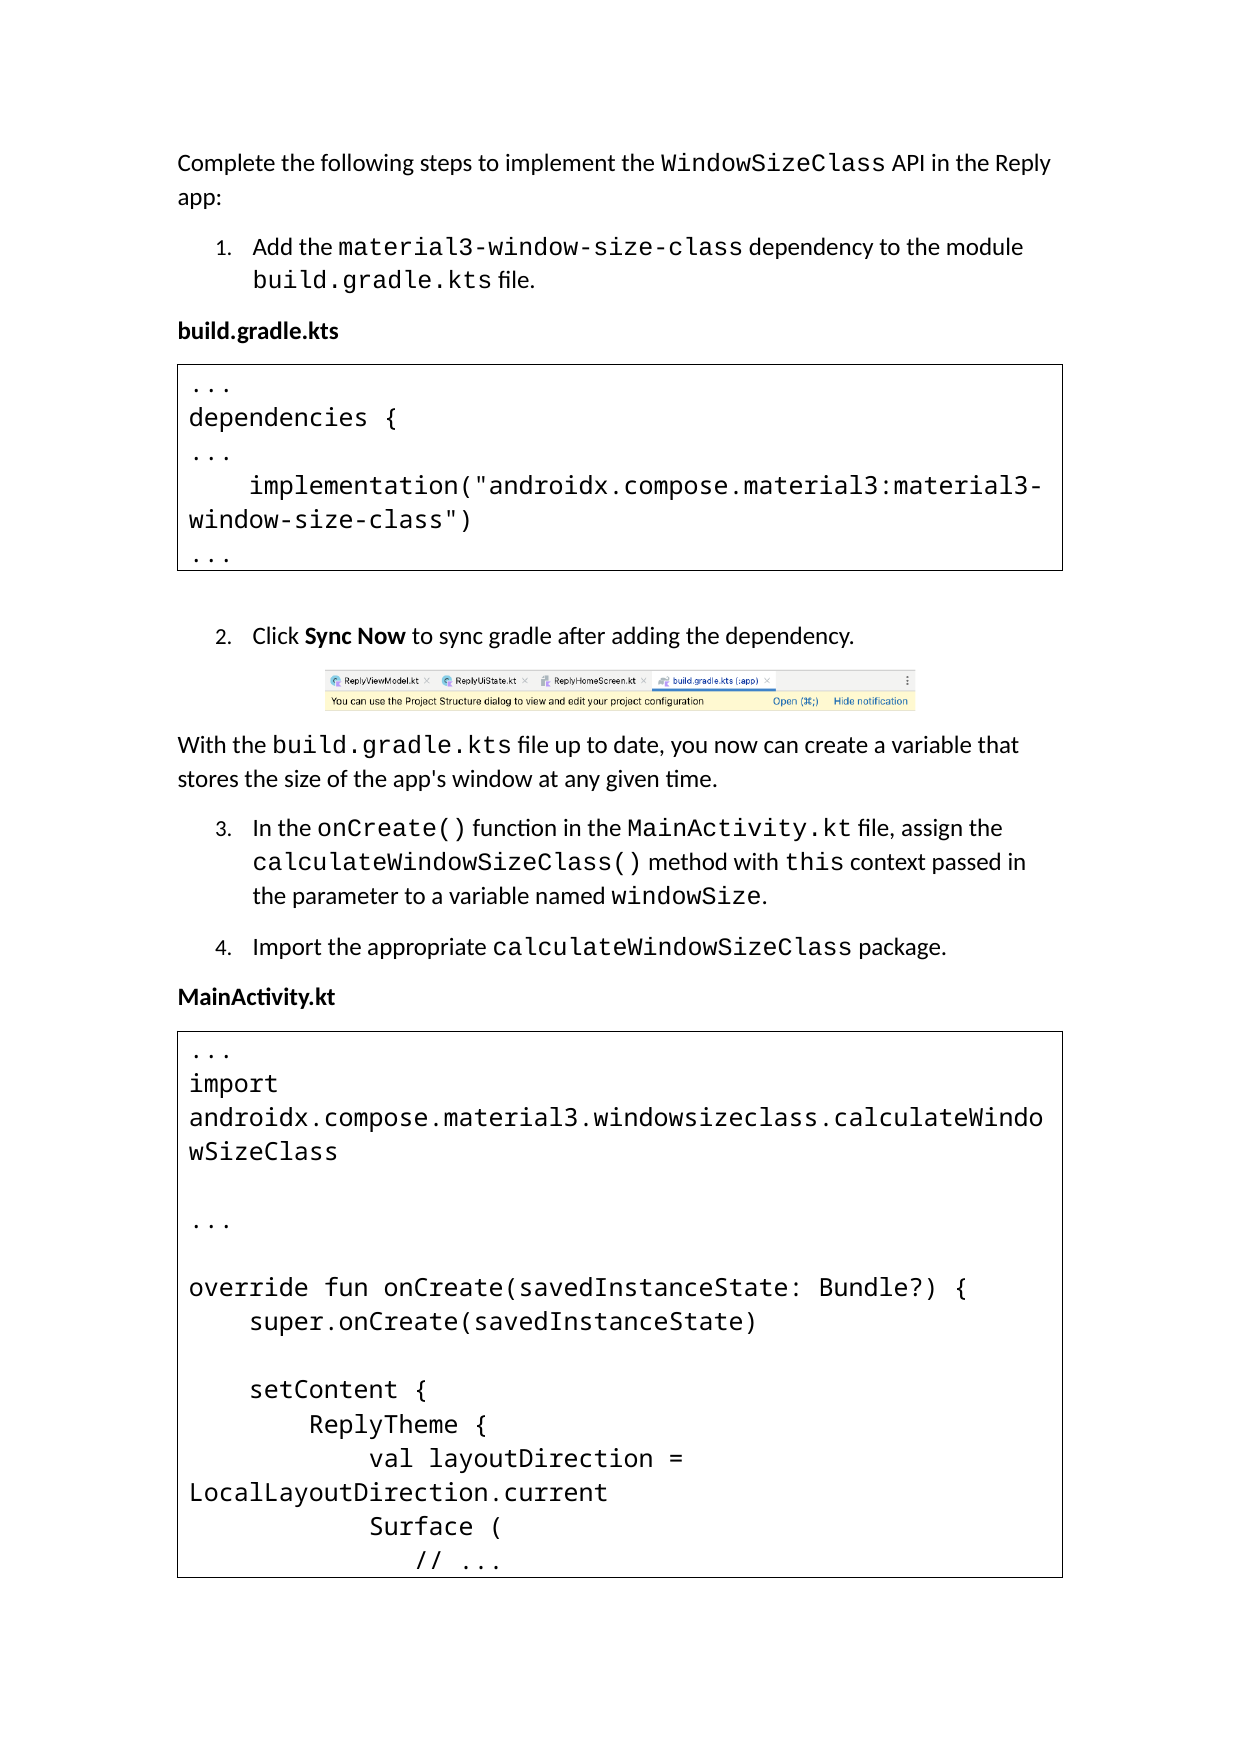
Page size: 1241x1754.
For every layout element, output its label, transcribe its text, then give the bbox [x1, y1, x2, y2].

text MainActivity.kt [177, 981, 1063, 1012]
text Complete the following steps to implement the WindowSizeClass API in the Reply app: [177, 148, 1063, 212]
table_header ... import androidx.compose.material3.windowsizeclass.calculateWindowSizeClass ... override fun onCreate(savedInstanceState: Bundle?) { super.onCreate(savedInstanceState) setContent { ReplyTheme { val layoutDirection = LocalLayoutDirection.current Surface ( // ... [178, 1032, 1062, 1577]
table_header ... dependencies { ... implementation("androidx.compose.material3:material3-window-size-class") ... [178, 365, 1062, 570]
list In the onCreate() function in the MainActivity.kt file, assign the calculateWindowSizeClass() method with this context passed in the parameter to a variable named windowSize. [215, 812, 1063, 912]
text build.gradle.kts [177, 315, 1063, 346]
text With the build.gradle.kts file up to date, you now can create a variable that stores the size of the app's window at any given time. [177, 729, 1063, 794]
list Add the material3-window-size-class dependency to the module build.gradle.kts file. [215, 231, 1063, 296]
list Import the appropriate calculateWindowSizeClass package. [215, 931, 1063, 962]
list Click Sync Now to sync gradle after adding the dependency. [215, 620, 1063, 651]
